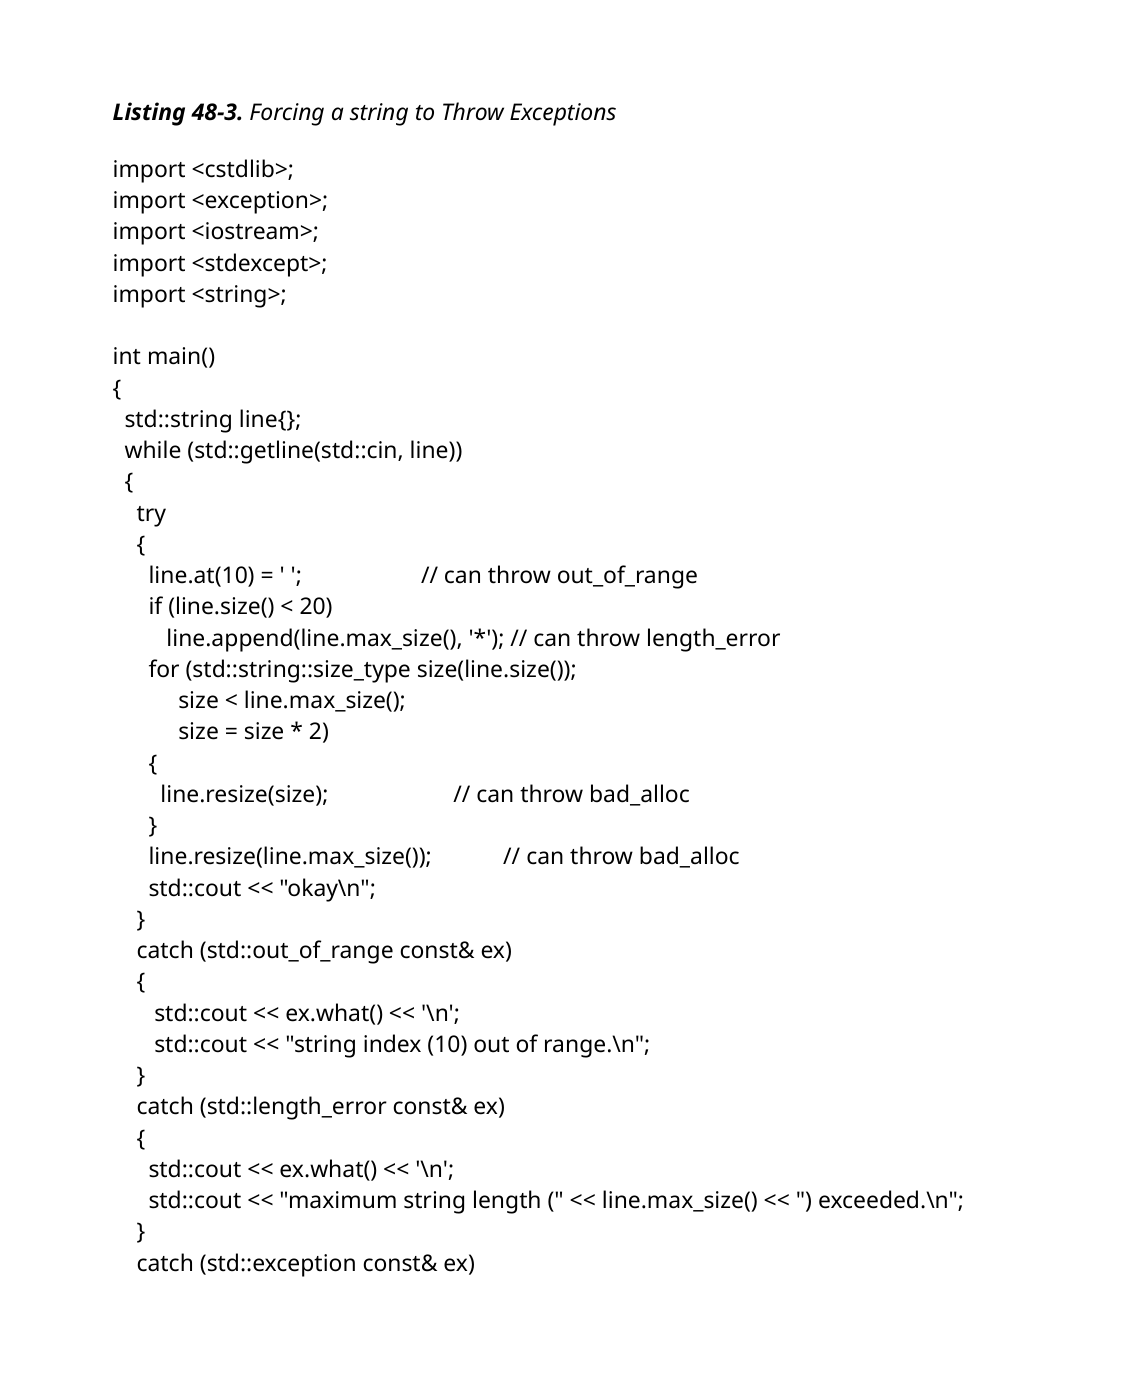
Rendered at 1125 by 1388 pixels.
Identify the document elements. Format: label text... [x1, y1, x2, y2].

text std::string line{}; [112, 403, 1012, 434]
text while (std::getline(std::cin, line)) [112, 434, 1012, 465]
text { [112, 1121, 1012, 1153]
text } [112, 1059, 1012, 1090]
text } [112, 809, 1012, 840]
text { [112, 528, 1012, 559]
text int main() [112, 340, 1012, 371]
text import <string>; [112, 278, 1012, 309]
text if (line.size() < 20) [112, 590, 1012, 621]
text { [112, 465, 1012, 496]
text line.resize(line.max_size()); // can throw bad_alloc [112, 840, 1012, 871]
text std::cout << ex.what() << '\n'; [112, 996, 1012, 1028]
text } [112, 903, 1012, 934]
text { [112, 746, 1012, 778]
text line.at(10) = ' '; // can throw out_of_range [112, 559, 1012, 590]
text import <exception>; [112, 184, 1012, 215]
text try [112, 496, 1012, 528]
text line.append(line.max_size(), '*'); // can throw length_error [112, 621, 1012, 653]
text std::cout << "maximum string length (" << line.max_size() << ") exceeded.\n"; [112, 1184, 1012, 1215]
text import <stdexcept>; [112, 246, 1012, 278]
text catch (std::out_of_range const& ex) [112, 934, 1012, 965]
text for (std::string::size_type size(line.size()); [112, 653, 1012, 684]
text import <iostream>; [112, 215, 1012, 246]
text size = size * 2) [112, 715, 1012, 746]
text std::cout << ex.what() << '\n'; [112, 1153, 1012, 1184]
text std::cout << "okay\n"; [112, 871, 1012, 903]
text } [112, 1215, 1012, 1246]
text { [112, 371, 1012, 403]
text catch (std::length_error const& ex) [112, 1090, 1012, 1121]
text std::cout << "string index (10) out of range.\n"; [112, 1028, 1012, 1059]
text line.resize(size); // can throw bad_alloc [112, 778, 1012, 809]
text catch (std::exception const& ex) [112, 1246, 1012, 1278]
text size < line.max_size(); [112, 684, 1012, 715]
text { [112, 965, 1012, 996]
text Listing 48-3. Forcing a string to Throw Exceptions [112, 96, 1012, 127]
text import <cstdlib>; [112, 153, 1012, 184]
